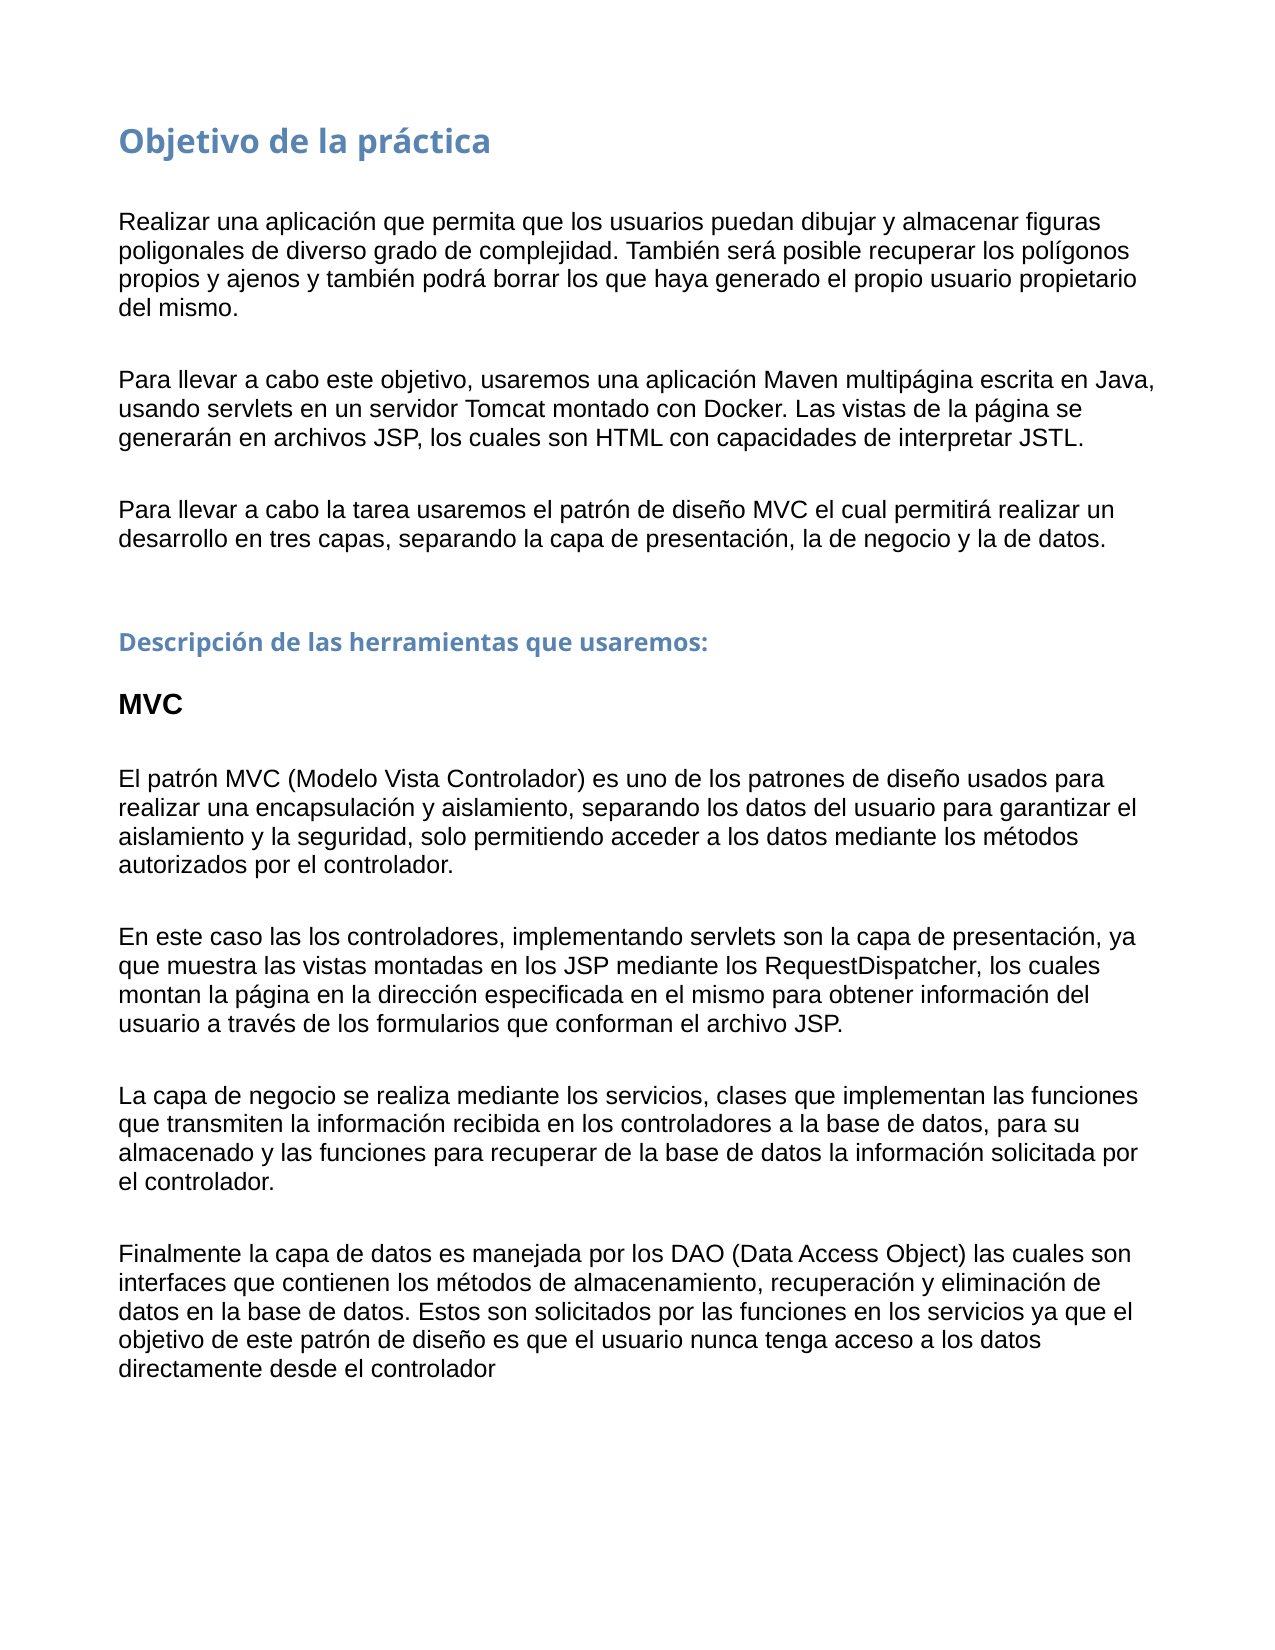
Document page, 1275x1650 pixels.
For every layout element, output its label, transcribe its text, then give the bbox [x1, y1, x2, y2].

text Para llevar a cabo este objetivo, usaremos una aplicación Maven multipágina escrita en Java, usando servlets en un servidor Tomcat montado con Docker. Las vistas de la página se generarán en archivos JSP, los cuales son HTML con capacidades de interpretar JSTL. [118, 365, 1157, 451]
text Para llevar a cabo la tarea usaremos el patrón de diseño MVC el cual permitirá realizar un desarrollo en tres capas, separando la capa de presentación, la de negocio y la de datos. [118, 495, 1157, 552]
text Objetivo de la práctica [118, 118, 1157, 163]
text Descripción de las herramientas que usaremos: [118, 624, 1157, 658]
text El patrón MVC (Modelo Vista Controlador) es uno de los patrones de diseño usados para realizar una encapsulación y aislamiento, separando los datos del usuario para garantizar el aislamiento y la seguridad, solo permitiendo acceder a los datos mediante los métodos autorizados por el controlador. [118, 764, 1157, 879]
text MVC [118, 687, 1157, 721]
text Finalmente la capa de datos es manejada por los DAO (Data Access Object) las cuales son interfaces que contienen los métodos de almacenamiento, recuperación y eliminación de datos en la base de datos. Estos son solicitados por las funciones en los servicios ya que el objetivo de este patrón de diseño es que el usuario nunca tenga acceso a los datos directamente desde el controlador [118, 1239, 1157, 1383]
text La capa de negocio se realiza mediante los servicios, clases que implementan las funciones que transmiten la información recibida en los controladores a la base de datos, para su almacenado y las funciones para recuperar de la base de datos la información solicitada por el controlador. [118, 1081, 1157, 1196]
text Realizar una aplicación que permita que los usuarios puedan dibujar y almacenar figuras poligonales de diverso grado de complejidad. También será posible recuperar los polígonos propios y ajenos y también podrá borrar los que haya generado el propio usuario propietario del mismo. [118, 207, 1157, 322]
text En este caso las los controladores, implementando servlets son la capa de presentación, ya que muestra las vistas montadas en los JSP mediante los RequestDispatcher, los cuales montan la página en la dirección especificada en el mismo para obtener información del usuario a través de los formularios que conforman el archivo JSP. [118, 922, 1157, 1037]
